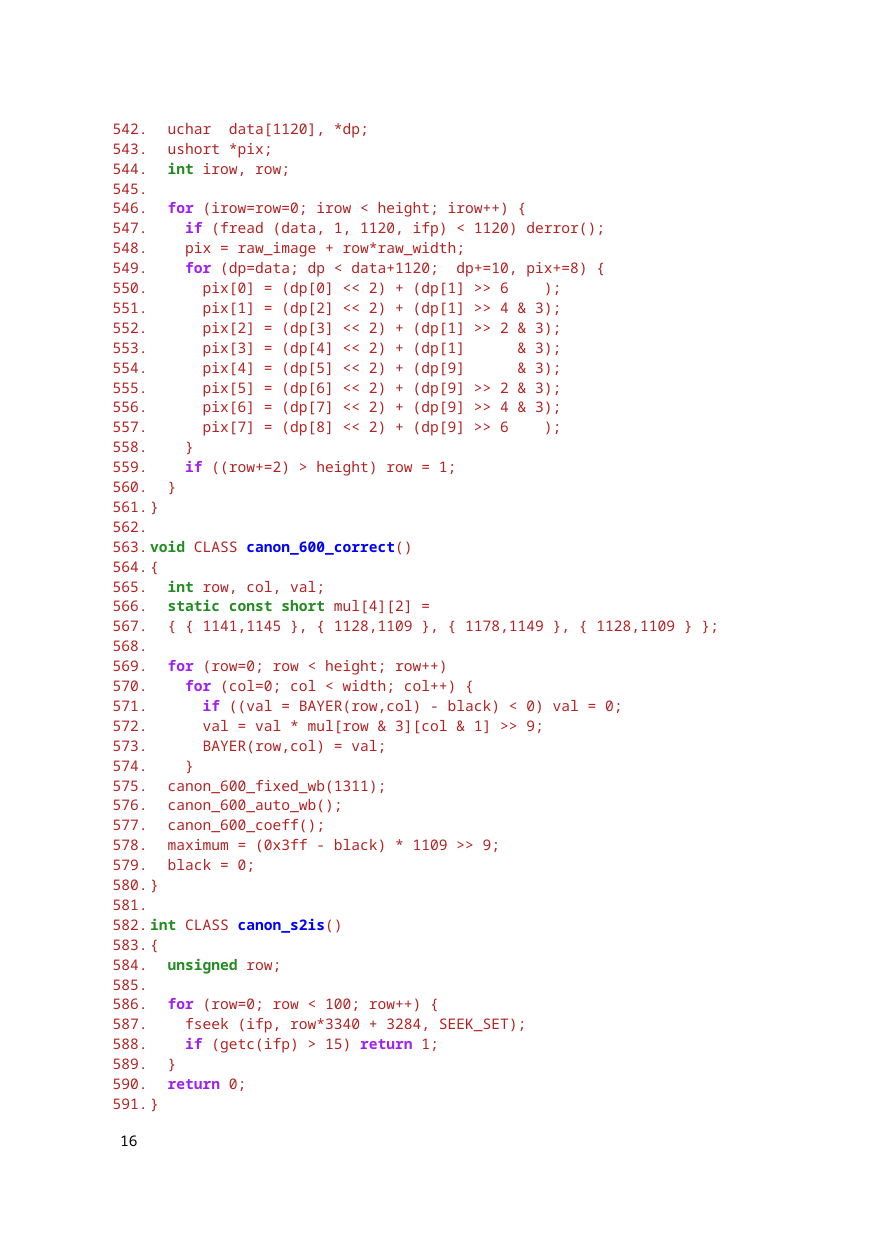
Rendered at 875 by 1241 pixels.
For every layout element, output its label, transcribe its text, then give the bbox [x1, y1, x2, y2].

list } [112, 497, 799, 517]
list if (fread (data, 1, 1120, ifp) < 1120) derror(); [112, 218, 799, 238]
list static const short mul[4][2] = [112, 596, 799, 616]
list uchar data[1120], *dp; [112, 119, 799, 139]
list int irow, row; [112, 158, 799, 178]
list pix[2] = (dp[3] << 2) + (dp[1] >> 2 & 3); [112, 318, 799, 338]
list val = val * mul[row & 3][col & 1] >> 9; [112, 716, 799, 736]
list if (getc(ifp) > 15) return 1; [112, 1034, 799, 1054]
list } [112, 875, 799, 895]
list if ((row+=2) > height) row = 1; [112, 457, 799, 477]
list pix[0] = (dp[0] << 2) + (dp[1] >> 6 ); [112, 278, 799, 298]
list if ((val = BAYER(row,col) - black) < 0) val = 0; [112, 696, 799, 716]
list } [112, 477, 799, 497]
list canon_600_coeff(); [112, 815, 799, 835]
list pix[3] = (dp[4] << 2) + (dp[1] & 3); [112, 338, 799, 357]
list canon_600_auto_wb(); [112, 795, 799, 815]
list fseek (ifp, row*3340 + 3284, SEEK_SET); [112, 1014, 799, 1034]
list { { 1141,1145 }, { 1128,1109 }, { 1178,1149 }, { 1128,1109 } }; [112, 616, 799, 636]
list unsigned row; [112, 954, 799, 974]
list for (col=0; col < width; col++) { [112, 676, 799, 696]
list ushort *pix; [112, 139, 799, 158]
list for (irow=row=0; irow < height; irow++) { [112, 198, 799, 218]
list BAYER(row,col) = val; [112, 736, 799, 755]
list maximum = (0x3ff - black) * 1109 >> 9; [112, 835, 799, 855]
list pix[4] = (dp[5] << 2) + (dp[9] & 3); [112, 357, 799, 377]
list for (row=0; row < 100; row++) { [112, 994, 799, 1014]
list black = 0; [112, 855, 799, 875]
list for (row=0; row < height; row++) [112, 656, 799, 676]
list pix[7] = (dp[8] << 2) + (dp[9] >> 6 ); [112, 417, 799, 437]
list } [112, 1054, 799, 1074]
list } [112, 437, 799, 457]
list pix[6] = (dp[7] << 2) + (dp[9] >> 4 & 3); [112, 397, 799, 417]
list { [112, 934, 799, 954]
list canon_600_fixed_wb(1311); [112, 775, 799, 795]
list { [112, 556, 799, 576]
list for (dp=data; dp < data+1120; dp+=10, pix+=8) { [112, 258, 799, 278]
list int row, col, val; [112, 576, 799, 596]
list } [112, 755, 799, 775]
list pix[1] = (dp[2] << 2) + (dp[1] >> 4 & 3); [112, 298, 799, 318]
list pix[5] = (dp[6] << 2) + (dp[9] >> 2 & 3); [112, 377, 799, 397]
list void CLASS canon_600_correct() [112, 537, 799, 556]
list return 0; [112, 1074, 799, 1094]
list } [112, 1094, 799, 1113]
list int CLASS canon_s2is() [112, 914, 799, 934]
list pix = raw_image + row*raw_width; [112, 238, 799, 258]
